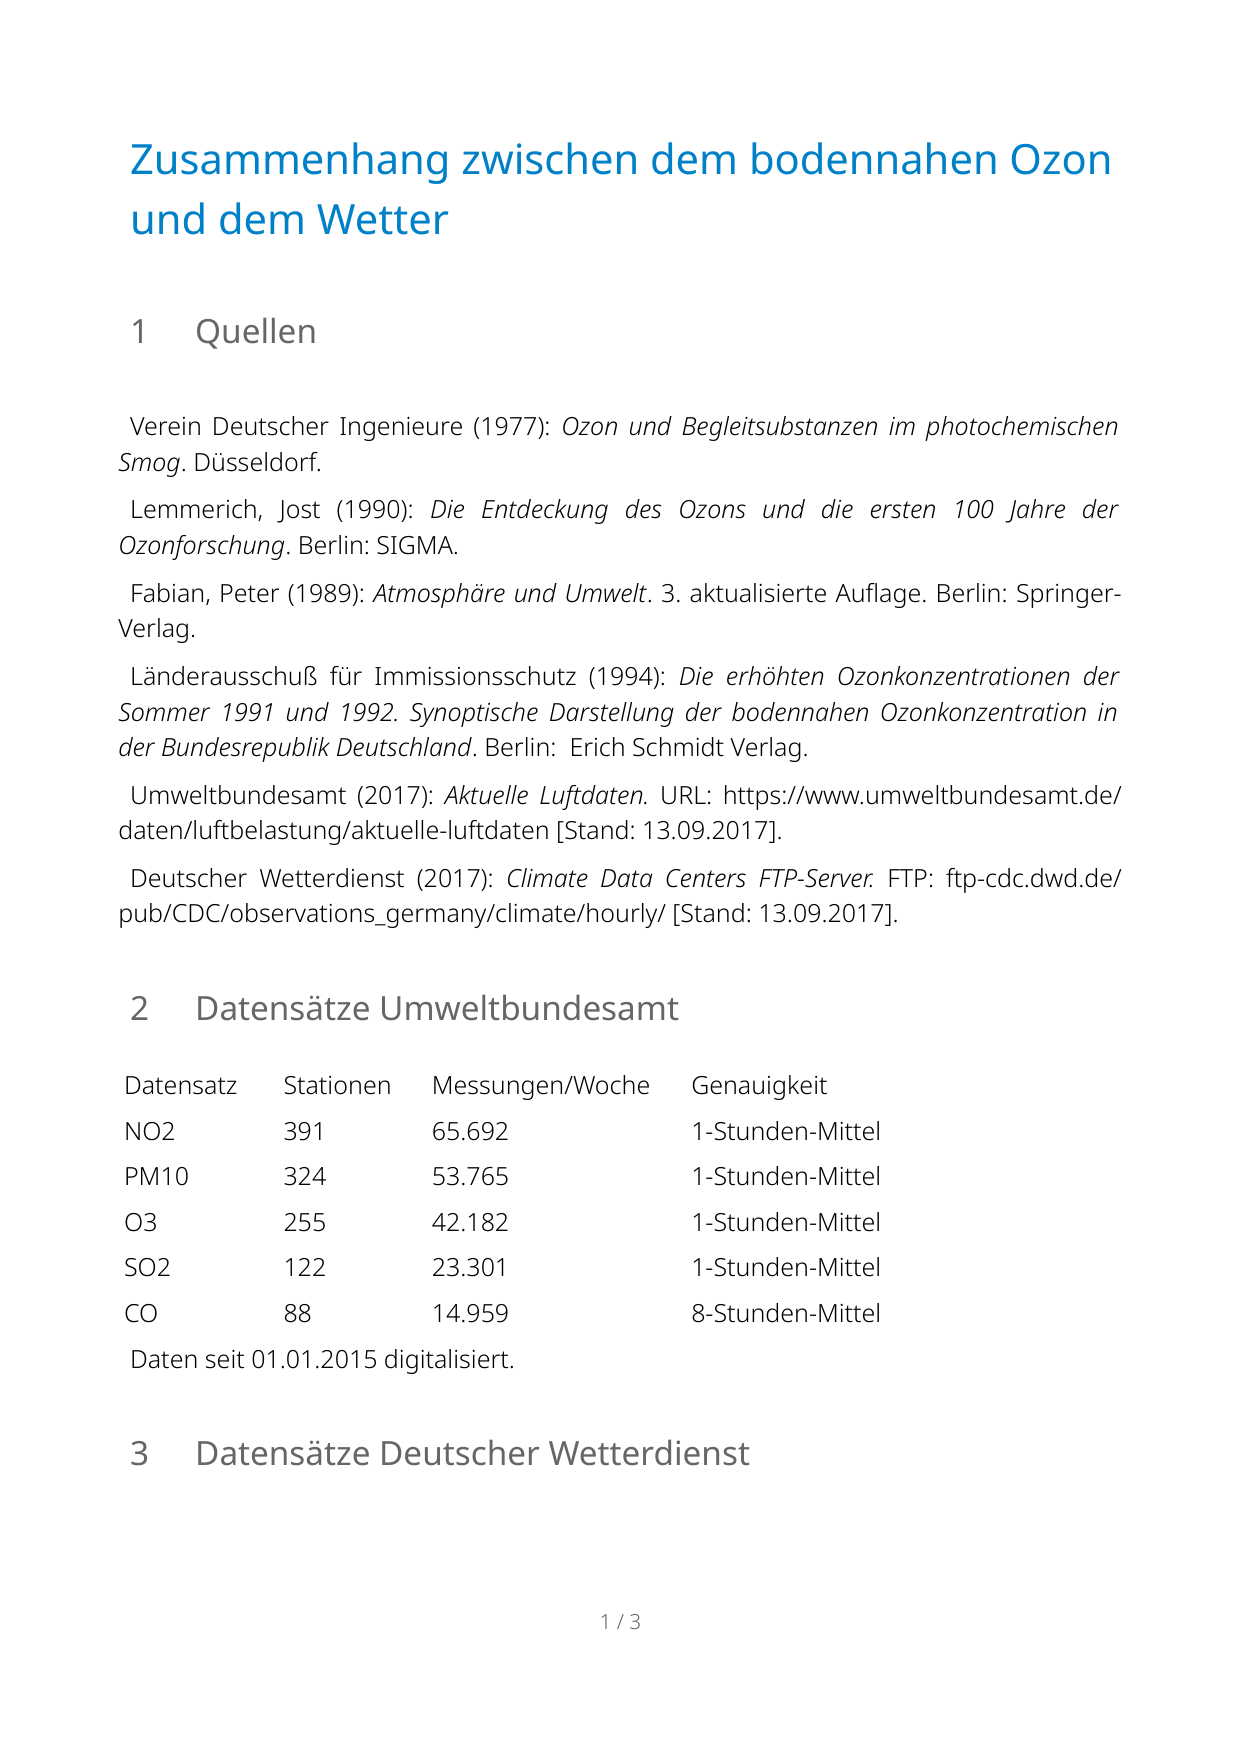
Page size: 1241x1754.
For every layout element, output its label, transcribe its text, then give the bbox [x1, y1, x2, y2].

table_cell 1-Stunden-Mittel [685, 1199, 1123, 1244]
table_cell NO2 [118, 1108, 277, 1153]
table_cell SO2 [118, 1244, 277, 1290]
table_cell 1-Stunden-Mittel [685, 1108, 1123, 1153]
table_cell PM10 [118, 1153, 277, 1199]
table_cell 1-Stunden-Mittel [685, 1153, 1123, 1199]
table_cell 14.959 [426, 1290, 685, 1335]
text Deutscher Wetterdienst (2017): Climate Data Centers FTP-Server. FTP: ftp-cdc.dwd.de/ pub/CDC/observations_germany/climate/hourly/ [Stand: 13.09.2017]. [118, 860, 1122, 930]
table_cell 8-Stunden-Mittel [685, 1290, 1123, 1335]
table_cell 1-Stunden-Mittel [685, 1244, 1123, 1290]
table_header Stationen [278, 1062, 426, 1108]
subtitle Datensätze Umweltbundesamt [130, 985, 1122, 1031]
text Verein Deutscher Ingenieure (1977): Ozon und Begleitsubstanzen im photochemischen Smog. Düsseldorf. [118, 409, 1122, 479]
table_cell 23.301 [426, 1244, 685, 1290]
text Daten seit 01.01.2015 digitalisiert. [118, 1341, 1122, 1375]
table_cell 391 [278, 1108, 426, 1153]
subtitle Zusammenhang zwischen dem bodennahen Ozon und dem Wetter [130, 130, 1122, 246]
table_cell 88 [278, 1290, 426, 1335]
table_cell 65.692 [426, 1108, 685, 1153]
table_cell 42.182 [426, 1199, 685, 1244]
text Fabian, Peter (1989): Atmosphäre und Umwelt. 3. aktualisierte Auflage. Berlin: Springer-Verlag. [118, 575, 1122, 645]
table_header Datensatz [118, 1062, 277, 1108]
table_cell O3 [118, 1199, 277, 1244]
table_cell 324 [278, 1153, 426, 1199]
table_cell 255 [278, 1199, 426, 1244]
subtitle Quellen [130, 308, 1122, 354]
table_header Genauigkeit [685, 1062, 1123, 1108]
subtitle Datensätze Deutscher Wetterdienst [130, 1430, 1122, 1476]
text Lemmerich, Jost (1990): Die Entdeckung des Ozons und die ersten 100 Jahre der Ozonforschung. Berlin: SIGMA. [118, 492, 1122, 562]
text Umweltbundesamt (2017): Aktuelle Luftdaten. URL: https://www.umweltbundesamt.de/ daten/luftbelastung/aktuelle-luftdaten [Stand: 13.09.2017]. [118, 777, 1122, 847]
table_cell CO [118, 1290, 277, 1335]
table_cell 53.765 [426, 1153, 685, 1199]
text Länderausschuß für Immissionsschutz (1994): Die erhöhten Ozonkonzentrationen der Sommer 1991 und 1992. Synoptische Darstellung der bodennahen Ozonkonzentration in der Bundesrepublik Deutschland. Berlin: Erich Schmidt Verlag. [118, 658, 1122, 764]
table_cell 122 [278, 1244, 426, 1290]
table_header Messungen/Woche [426, 1062, 685, 1108]
